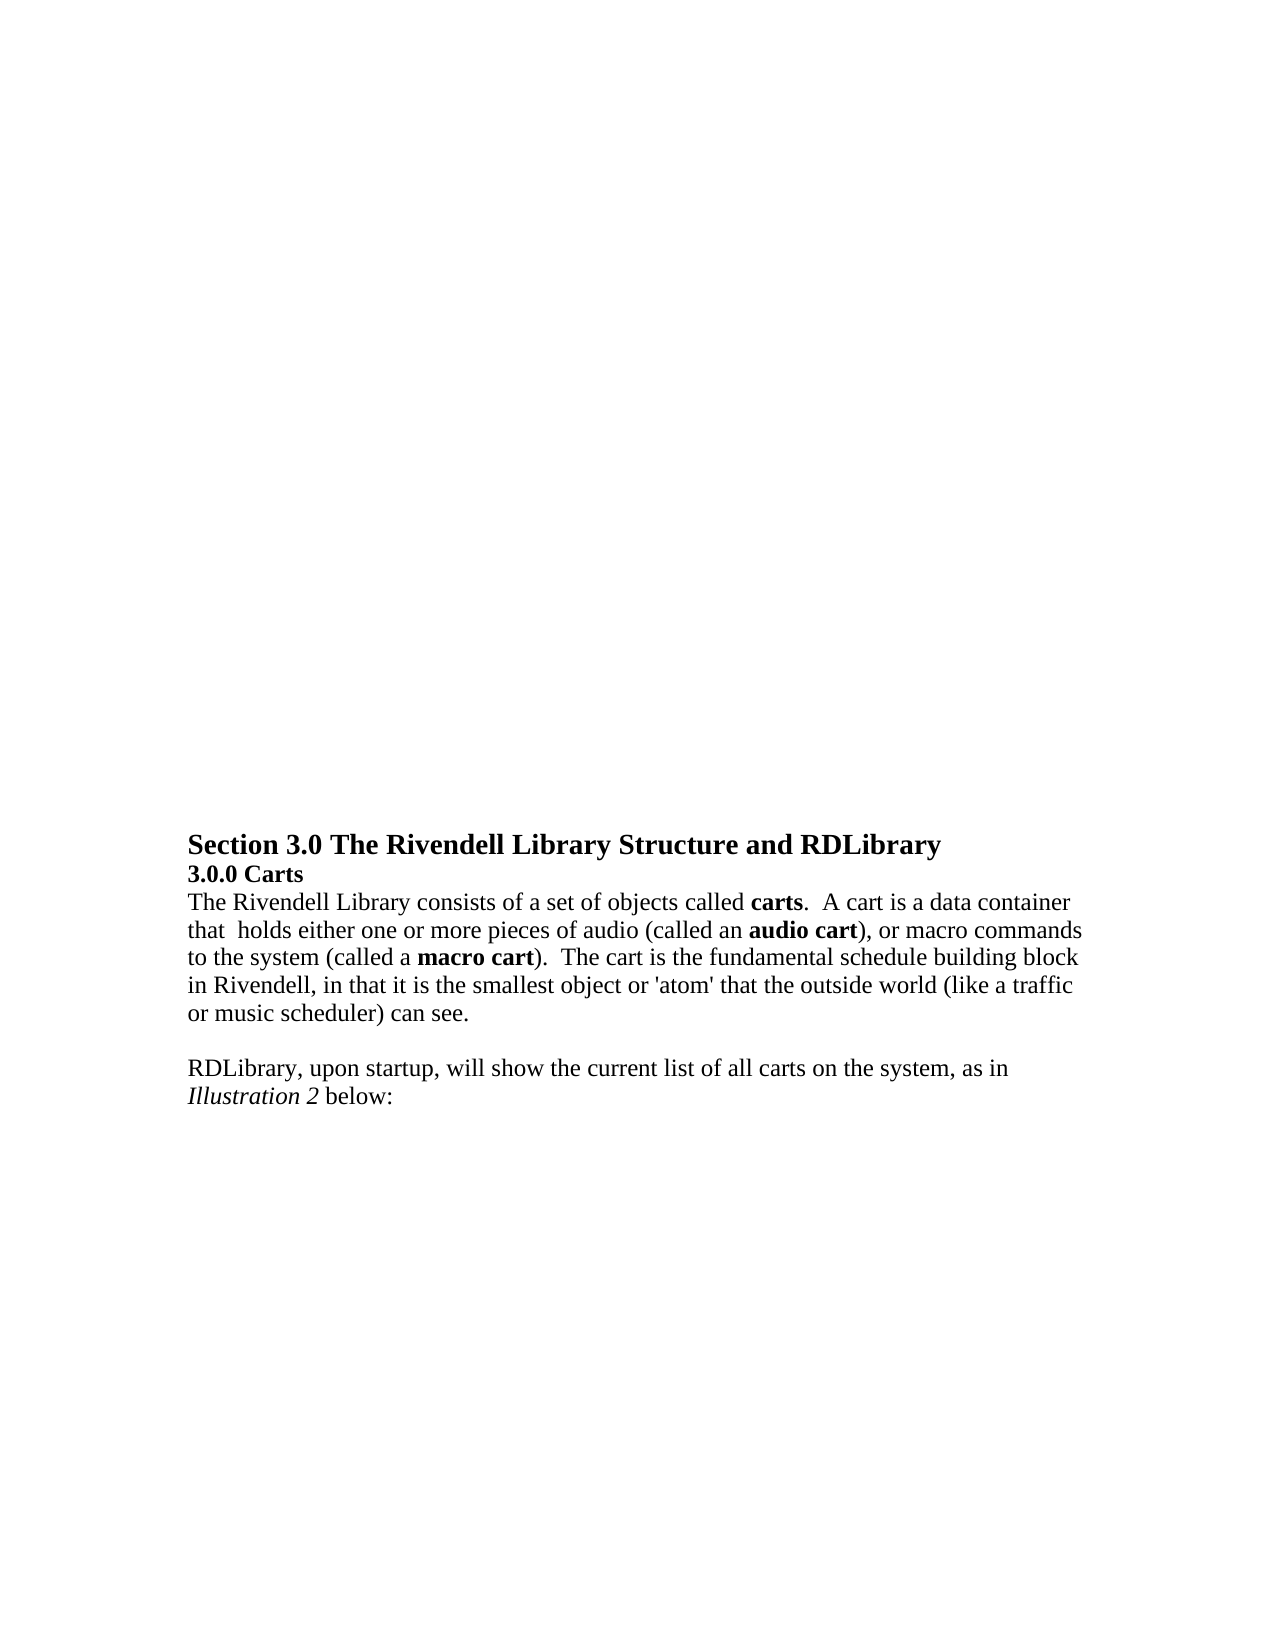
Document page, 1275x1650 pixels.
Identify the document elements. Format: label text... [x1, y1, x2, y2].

text Section 3.0 The Rivendell Library Structure and RDLibrary [187, 828, 1087, 860]
text The Rivendell Library consists of a set of objects called carts. A cart is a data container that holds either one or more pieces of audio (called an audio cart), or macro commands to the system (called a macro cart). The cart is the fundamental schedule building block in Rivendell, in that it is the smallest object or 'atom' that the outside world (like a traffic or music scheduler) can see. [187, 888, 1087, 1027]
text RDLibrary, upon startup, will show the current list of all carts on the system, as in Illustration 2 below: [187, 1054, 1087, 1110]
text 3.0.0 Carts [187, 860, 1087, 888]
